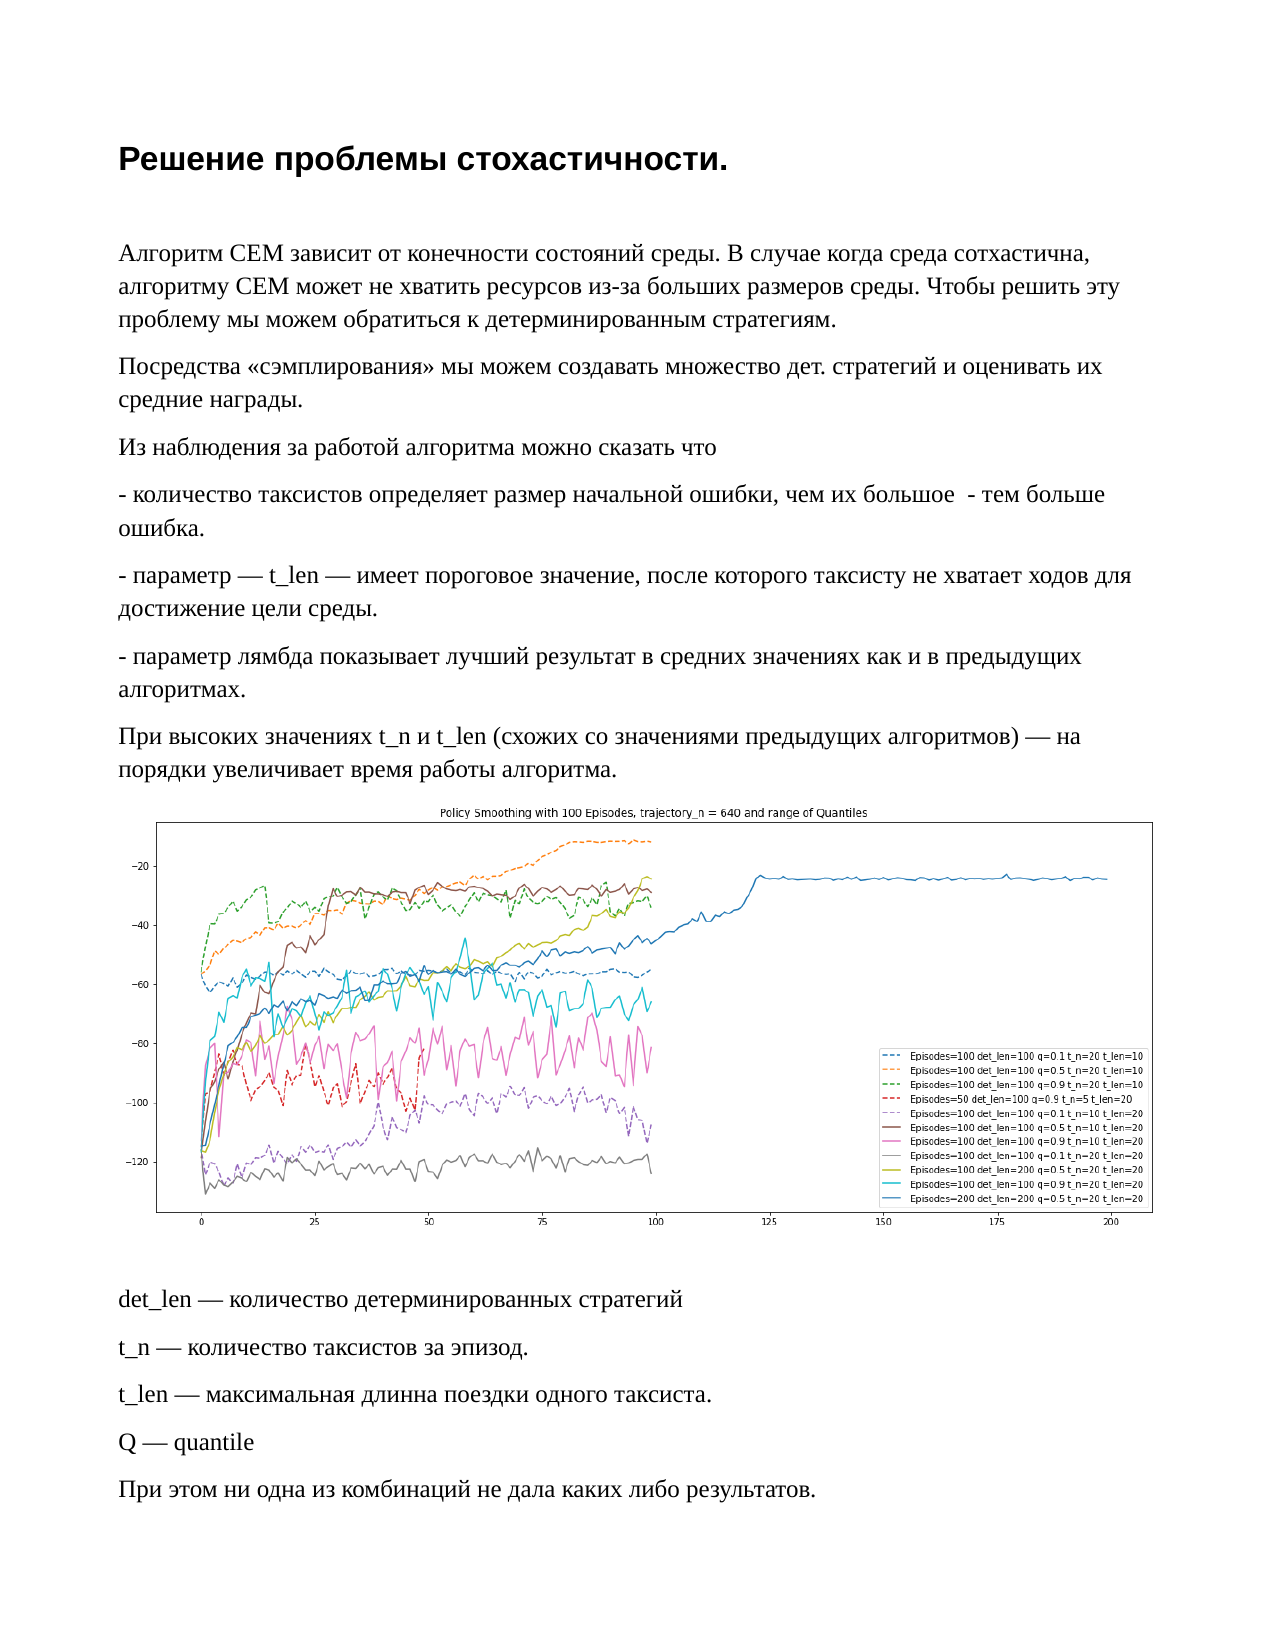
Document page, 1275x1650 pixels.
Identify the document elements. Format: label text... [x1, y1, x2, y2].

text - количество таксистов определяет размер начальной ошибки, чем их большое - тем больше ошибка. [118, 479, 1157, 541]
subtitle Решение проблемы стохастичности. [118, 139, 1157, 178]
text Из наблюдения за работой алгоритма можно сказать что [118, 432, 1157, 461]
text Алгоритм CEM зависит от конечности состояний среды. В случае когда среда сотхастична, алгоритму CEM может не хватить ресурсов из-за больших размеров среды. Чтобы решить эту проблему мы можем обратиться к детерминированным стратегиям. [118, 238, 1157, 332]
text - параметр — t_len — имеет пороговое значение, после которого таксисту не хватает ходов для достижение цели среды. [118, 560, 1157, 622]
text Q — quantile [118, 1427, 1157, 1456]
text При высоких значениях t_n и t_len (схожих со значениями предыдущих алгоритмов) — на порядки увеличивает время работы алгоритма. [118, 721, 1157, 783]
text t_n — количество таксистов за эпизод. [118, 1332, 1157, 1360]
text - параметр лямбда показывает лучший результат в средних значениях как и в предыдущих алгоритмах. [118, 641, 1157, 703]
text t_len — максимальная длинна поездки одного таксиста. [118, 1379, 1157, 1408]
text det_len — количество детерминированных стратегий [118, 1284, 1157, 1313]
text Посредства «сэмплирования» мы можем создавать множество дет. стратегий и оценивать их средние награды. [118, 351, 1157, 413]
picture [118, 802, 1157, 1233]
text При этом ни одна из комбинаций не дала каких либо результатов. [118, 1474, 1157, 1503]
